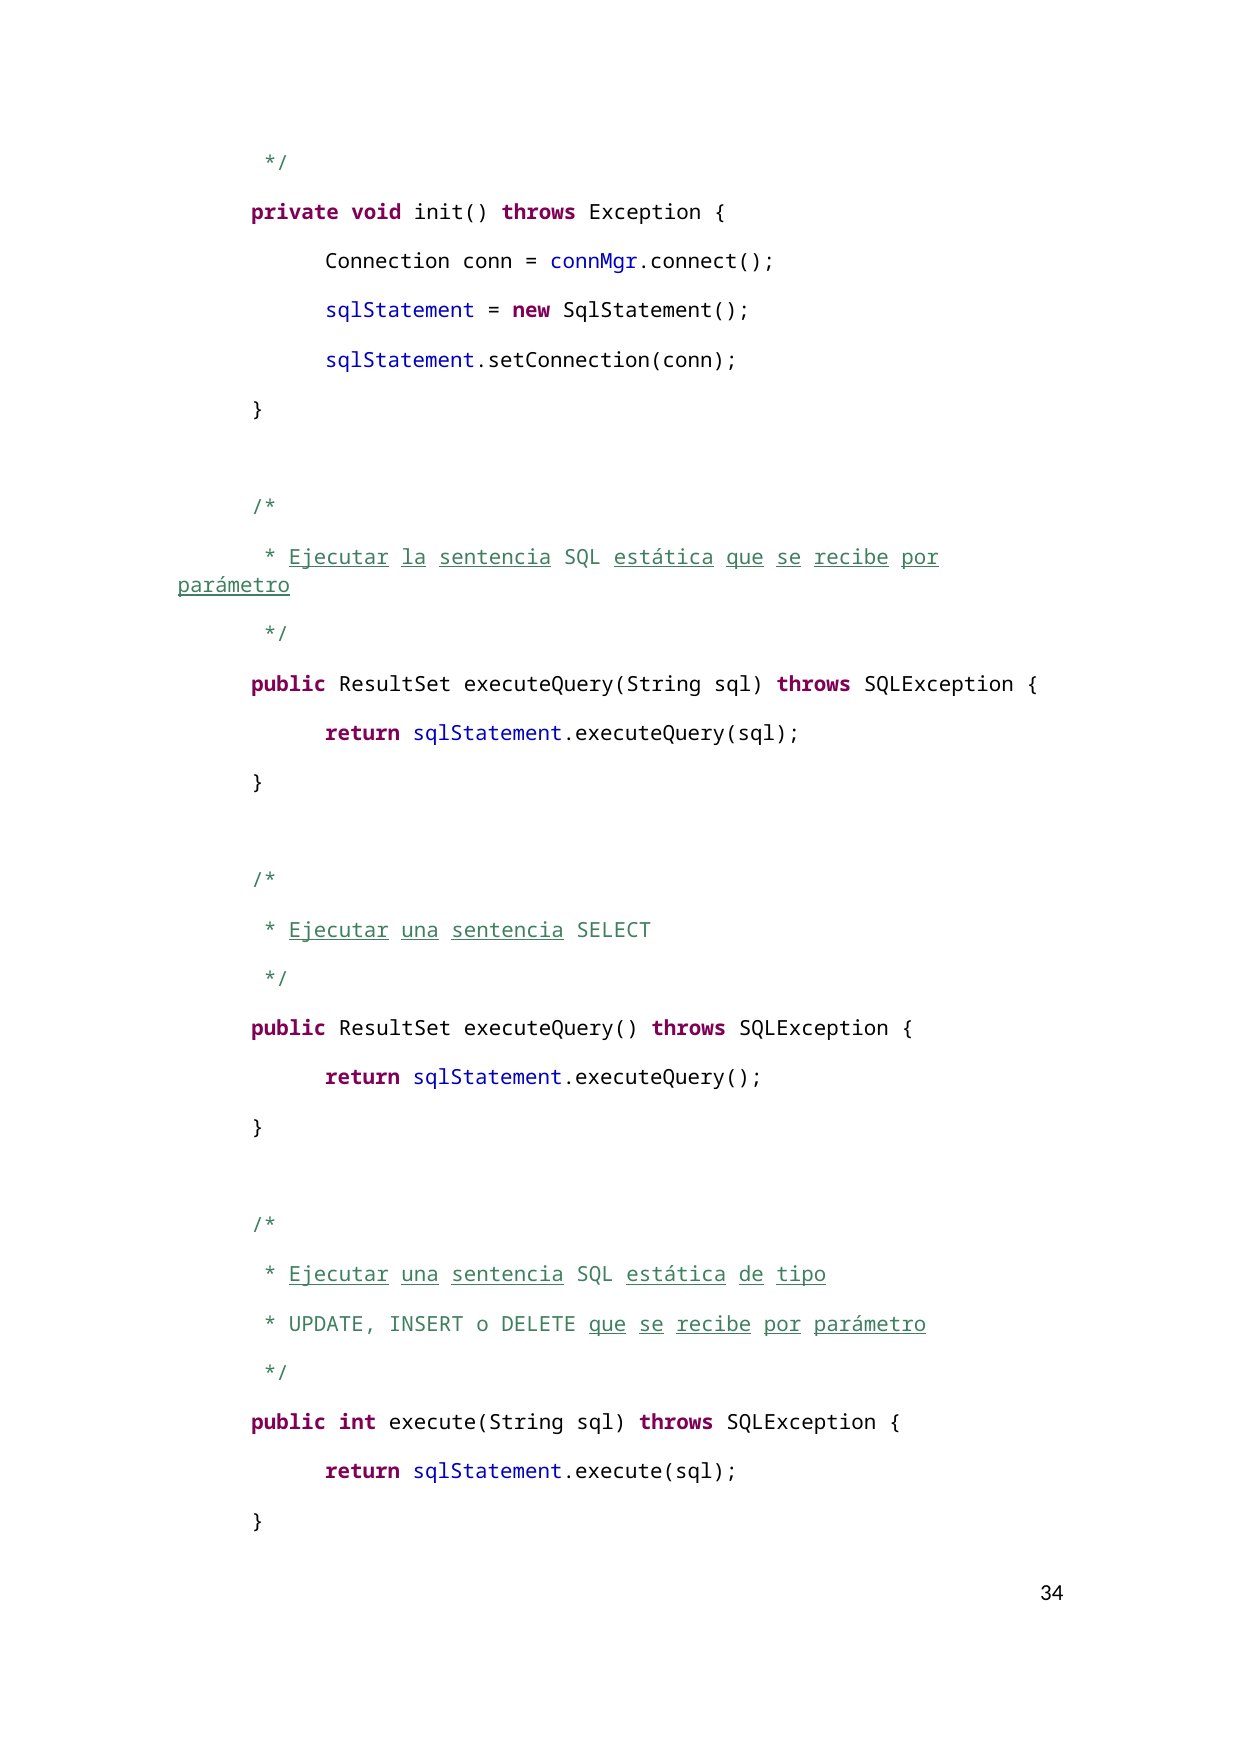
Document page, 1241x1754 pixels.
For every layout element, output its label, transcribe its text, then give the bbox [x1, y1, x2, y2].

text return sqlStatement.executeQuery(sql); [177, 718, 1063, 746]
text public ResultSet executeQuery() throws SQLException { [177, 1013, 1063, 1042]
text } [177, 767, 1063, 796]
text } [177, 1506, 1063, 1534]
text * Ejecutar una sentencia SELECT [177, 915, 1063, 943]
text sqlStatement = new SqlStatement(); [177, 295, 1063, 324]
text } [177, 1112, 1063, 1140]
text * Ejecutar una sentencia SQL estática de tipo [177, 1259, 1063, 1288]
text */ [177, 1358, 1063, 1387]
text /* [177, 865, 1063, 894]
text return sqlStatement.execute(sql); [177, 1457, 1063, 1485]
text } [177, 394, 1063, 422]
text */ [177, 964, 1063, 992]
text * Ejecutar la sentencia SQL estática que se recibe por parámetro [177, 542, 1063, 599]
text public ResultSet executeQuery(String sql) throws SQLException { [177, 669, 1063, 697]
text */ [177, 148, 1063, 176]
text /* [177, 492, 1063, 521]
text */ [177, 619, 1063, 648]
text Connection conn = connMgr.connect(); [177, 246, 1063, 274]
text * UPDATE, INSERT o DELETE que se recibe por parámetro [177, 1309, 1063, 1337]
text private void init() throws Exception { [177, 197, 1063, 225]
text return sqlStatement.executeQuery(); [177, 1062, 1063, 1091]
text /* [177, 1210, 1063, 1239]
text sqlStatement.setConnection(conn); [177, 345, 1063, 373]
text public int execute(String sql) throws SQLException { [177, 1407, 1063, 1436]
